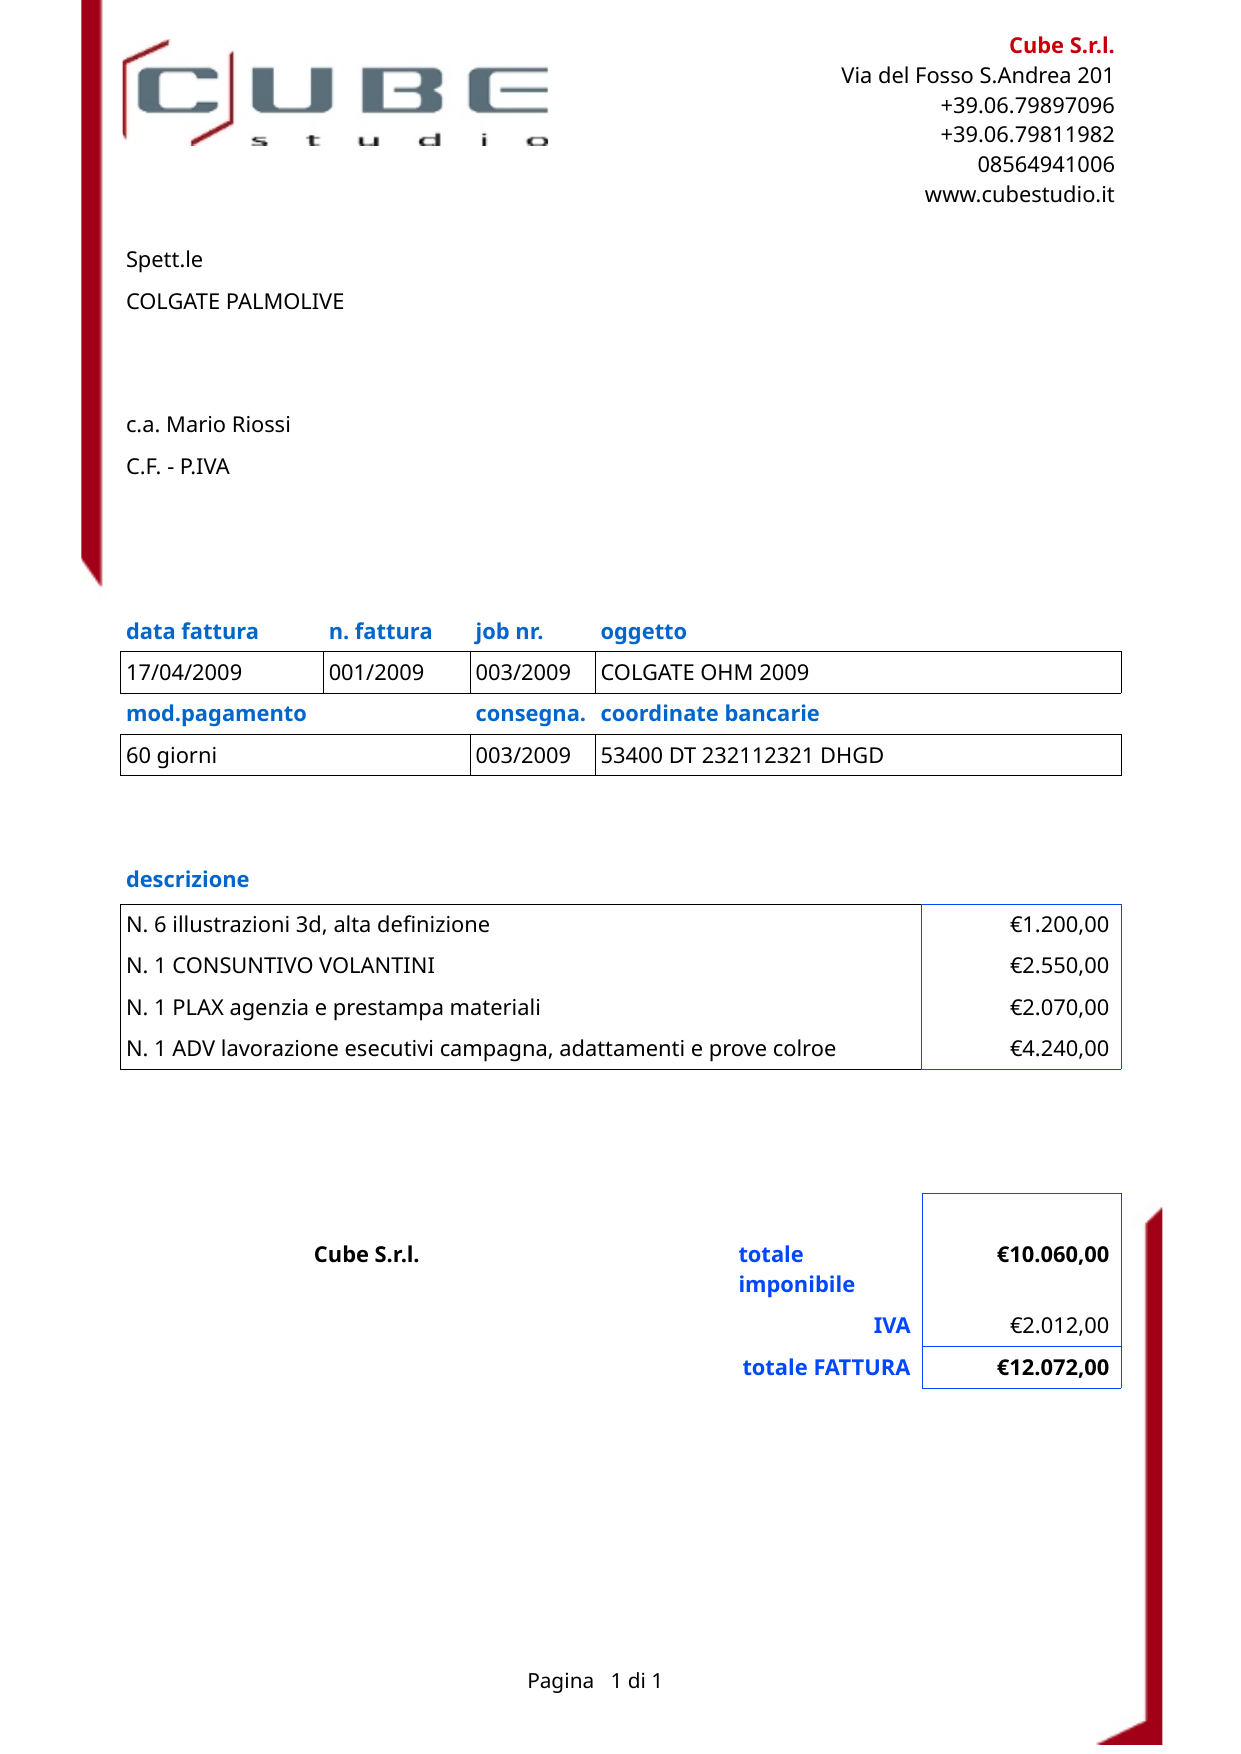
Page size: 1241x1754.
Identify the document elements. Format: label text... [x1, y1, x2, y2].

table_cell [921, 569, 1121, 610]
picture [1095, 1202, 1163, 1745]
table_cell [120, 528, 323, 569]
table_cell [921, 1070, 1121, 1110]
table_cell [620, 1234, 733, 1305]
table_header Spett.le [120, 239, 595, 280]
table_cell [470, 528, 595, 569]
table_cell €2.550,00 [922, 945, 1121, 986]
table_cell €4.240,00 [922, 1027, 1121, 1068]
table_cell [453, 1305, 620, 1346]
table_cell N. 1 CONSUNTIVO VOLANTINI [121, 945, 921, 986]
table_cell oggetto [595, 610, 1121, 651]
table_cell [654, 404, 1121, 445]
table_cell descrizione [120, 858, 921, 903]
table_header [921, 239, 1121, 280]
picture [81, 0, 107, 599]
table_cell [120, 776, 921, 817]
table_header [595, 239, 637, 280]
table_header [923, 1194, 1121, 1234]
table_cell [323, 486, 470, 527]
table_cell €2.070,00 [922, 986, 1121, 1027]
table_cell [620, 1305, 733, 1346]
table_cell data fattura [120, 610, 323, 651]
table_header N. 6 illustrazioni 3d, alta definizione [121, 905, 921, 945]
table_cell 003/2009 [471, 652, 595, 693]
table_header [620, 1193, 733, 1234]
table_cell N. 1 ADV lavorazione esecutivi campagna, adattamenti e prove colroe [121, 1027, 921, 1068]
table_cell [120, 1110, 1121, 1151]
table_cell [921, 817, 1121, 858]
table_cell 003/2009 [471, 735, 595, 775]
table_cell COLGATE OHM 2009 [596, 652, 1121, 693]
table_cell 53400 DT 232112321 DHGD [596, 735, 1121, 775]
picture [1095, 1202, 1121, 1346]
table_cell COLGATE PALMOLIVE [120, 280, 595, 321]
table_cell [637, 321, 654, 362]
table_cell 60 giorni [121, 735, 470, 775]
table_cell [637, 280, 654, 321]
table_cell [120, 363, 637, 404]
table_cell [637, 486, 654, 527]
table_cell €10.060,00 [923, 1234, 1095, 1305]
table_header [453, 1193, 620, 1234]
table_cell [654, 321, 1121, 362]
table_cell [120, 486, 323, 527]
table_cell [654, 569, 921, 610]
table_cell [119, 1346, 337, 1387]
table_cell [595, 528, 637, 569]
table_cell [120, 817, 921, 858]
table_cell [620, 1346, 733, 1387]
table_header €1.200,00 [922, 905, 1121, 945]
table_cell Cube S.r.l. [119, 1234, 620, 1305]
table_cell coordinate bancarie [595, 694, 1121, 734]
table_cell IVA [733, 1305, 922, 1346]
table_cell [453, 1346, 620, 1387]
table_cell [654, 363, 1121, 404]
table_cell [921, 858, 1121, 903]
table_header [654, 239, 921, 280]
table_cell [595, 486, 637, 527]
table_cell [120, 1151, 1121, 1192]
table_cell [654, 528, 921, 569]
table_cell [637, 528, 654, 569]
table_cell [595, 280, 637, 321]
table_cell totale FATTURA [733, 1346, 922, 1387]
table_cell [654, 486, 1121, 527]
table_cell [595, 569, 637, 610]
table_cell 001/2009 [324, 652, 470, 693]
table_cell 17/04/2009 [121, 652, 323, 693]
table_cell [323, 569, 470, 610]
table_cell [470, 486, 595, 527]
table_cell C.F. - P.IVA [120, 445, 921, 486]
table_cell [120, 1070, 921, 1110]
table_cell [921, 776, 1121, 817]
table_cell n. fattura [323, 610, 470, 651]
table_cell [921, 280, 1121, 321]
table_cell [637, 363, 654, 404]
table_cell [119, 1305, 337, 1346]
table_cell [637, 569, 654, 610]
table_cell mod.pagamento [120, 694, 470, 734]
table_cell [120, 569, 323, 610]
table_header [733, 1193, 922, 1234]
table_cell [323, 528, 470, 569]
table_cell €12.072,00 [923, 1347, 1095, 1387]
table_header [637, 239, 654, 280]
table_cell [654, 280, 921, 321]
table_cell c.a. Mario Riossi [120, 404, 637, 445]
picture [122, 39, 549, 146]
table_header [119, 1193, 337, 1234]
table_cell [637, 404, 654, 445]
table_cell [921, 445, 1121, 486]
table_cell [921, 528, 1121, 569]
table_header [337, 1193, 453, 1234]
table_cell N. 1 PLAX agenzia e prestampa materiali [121, 986, 921, 1027]
table_cell [337, 1305, 453, 1346]
table_cell job nr. [470, 610, 595, 651]
table_cell [470, 569, 595, 610]
table_cell [595, 321, 637, 362]
table_cell totale imponibile [733, 1234, 922, 1305]
table_cell €2.012,00 [923, 1305, 1095, 1346]
table_cell [120, 321, 595, 362]
table_cell consegna. [470, 694, 595, 734]
table_cell [337, 1346, 453, 1387]
